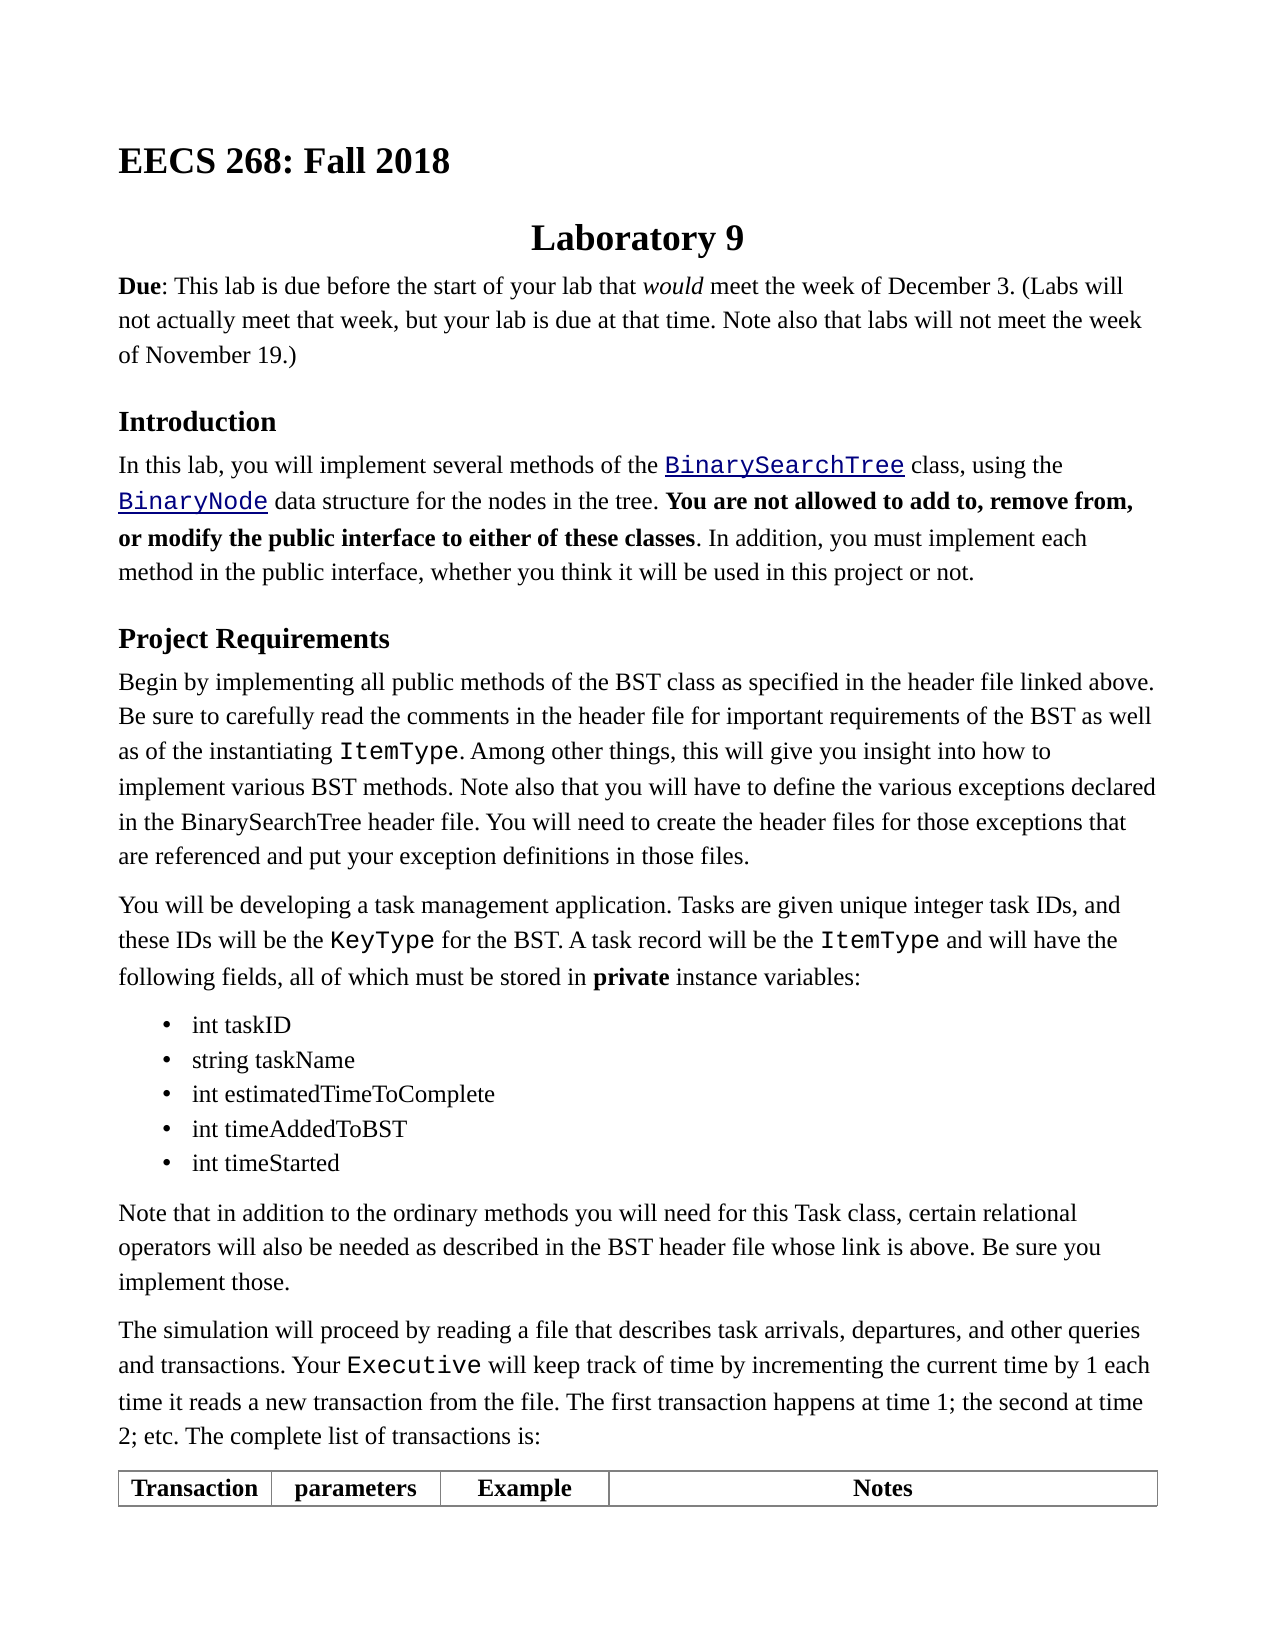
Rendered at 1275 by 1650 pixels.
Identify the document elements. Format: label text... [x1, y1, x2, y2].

table_header parameters [272, 1472, 440, 1505]
text Begin by implementing all public methods of the BST class as specified in the header file linked above. Be sure to carefully read the comments in the header file for important requirements of the BST as well as of the instantiating ItemType. Among other things, this will give you insight into how to implement various BST methods. Note also that you will have to define the various exceptions declared in the BinarySearchTree header file. You will need to create the header files for those exceptions that are referenced and put your exception definitions in those files. [118, 667, 1157, 870]
text The simulation will proceed by reading a file that describes task arrivals, departures, and other queries and transactions. Your Executive will keep track of time by incrementing the current time by 1 each time it reads a new transaction from the file. The first transaction happens at time 1; the second at time 2; etc. The complete list of transactions is: [118, 1316, 1157, 1450]
text Due: This lab is due before the start of your lab that would meet the week of December 3. (Labs will not actually meet that week, but your lab is due at that time. Note also that labs will not meet the week of November 19.) [118, 271, 1157, 369]
subtitle Introduction [118, 404, 1157, 437]
list int estimatedTimeToComplete [162, 1079, 1157, 1108]
list string taskName [162, 1045, 1157, 1074]
table_header Notes [610, 1472, 1157, 1505]
text Note that in addition to the ordinary methods you will need for this Task class, certain relational operators will also be needed as described in the BST header file whose link is above. Be sure you implement those. [118, 1198, 1157, 1295]
list int timeStarted [162, 1148, 1157, 1177]
subtitle EECS 268: Fall 2018 [118, 139, 1157, 182]
text You will be developing a task management application. Tasks are given unique integer task IDs, and these IDs will be the KeyType for the BST. A task record will be the ItemType and will have the following fields, all of which must be stored in private instance variables: [118, 891, 1157, 990]
text In this lab, you will implement several methods of the BinarySearchTree class, using the BinaryNode data structure for the nodes in the tree. You are not allowed to add to, remove from, or modify the public interface to either of these classes. In addition, you must implement each method in the public interface, whether you think it will be used in this project or not. [118, 450, 1157, 586]
table_header Example [441, 1472, 608, 1505]
table_header Transaction [119, 1472, 271, 1505]
list int taskID [162, 1011, 1157, 1039]
list int timeAddedToBST [162, 1114, 1157, 1143]
subtitle Laboratory 9 [118, 215, 1157, 258]
subtitle Project Requirements [118, 621, 1157, 654]
